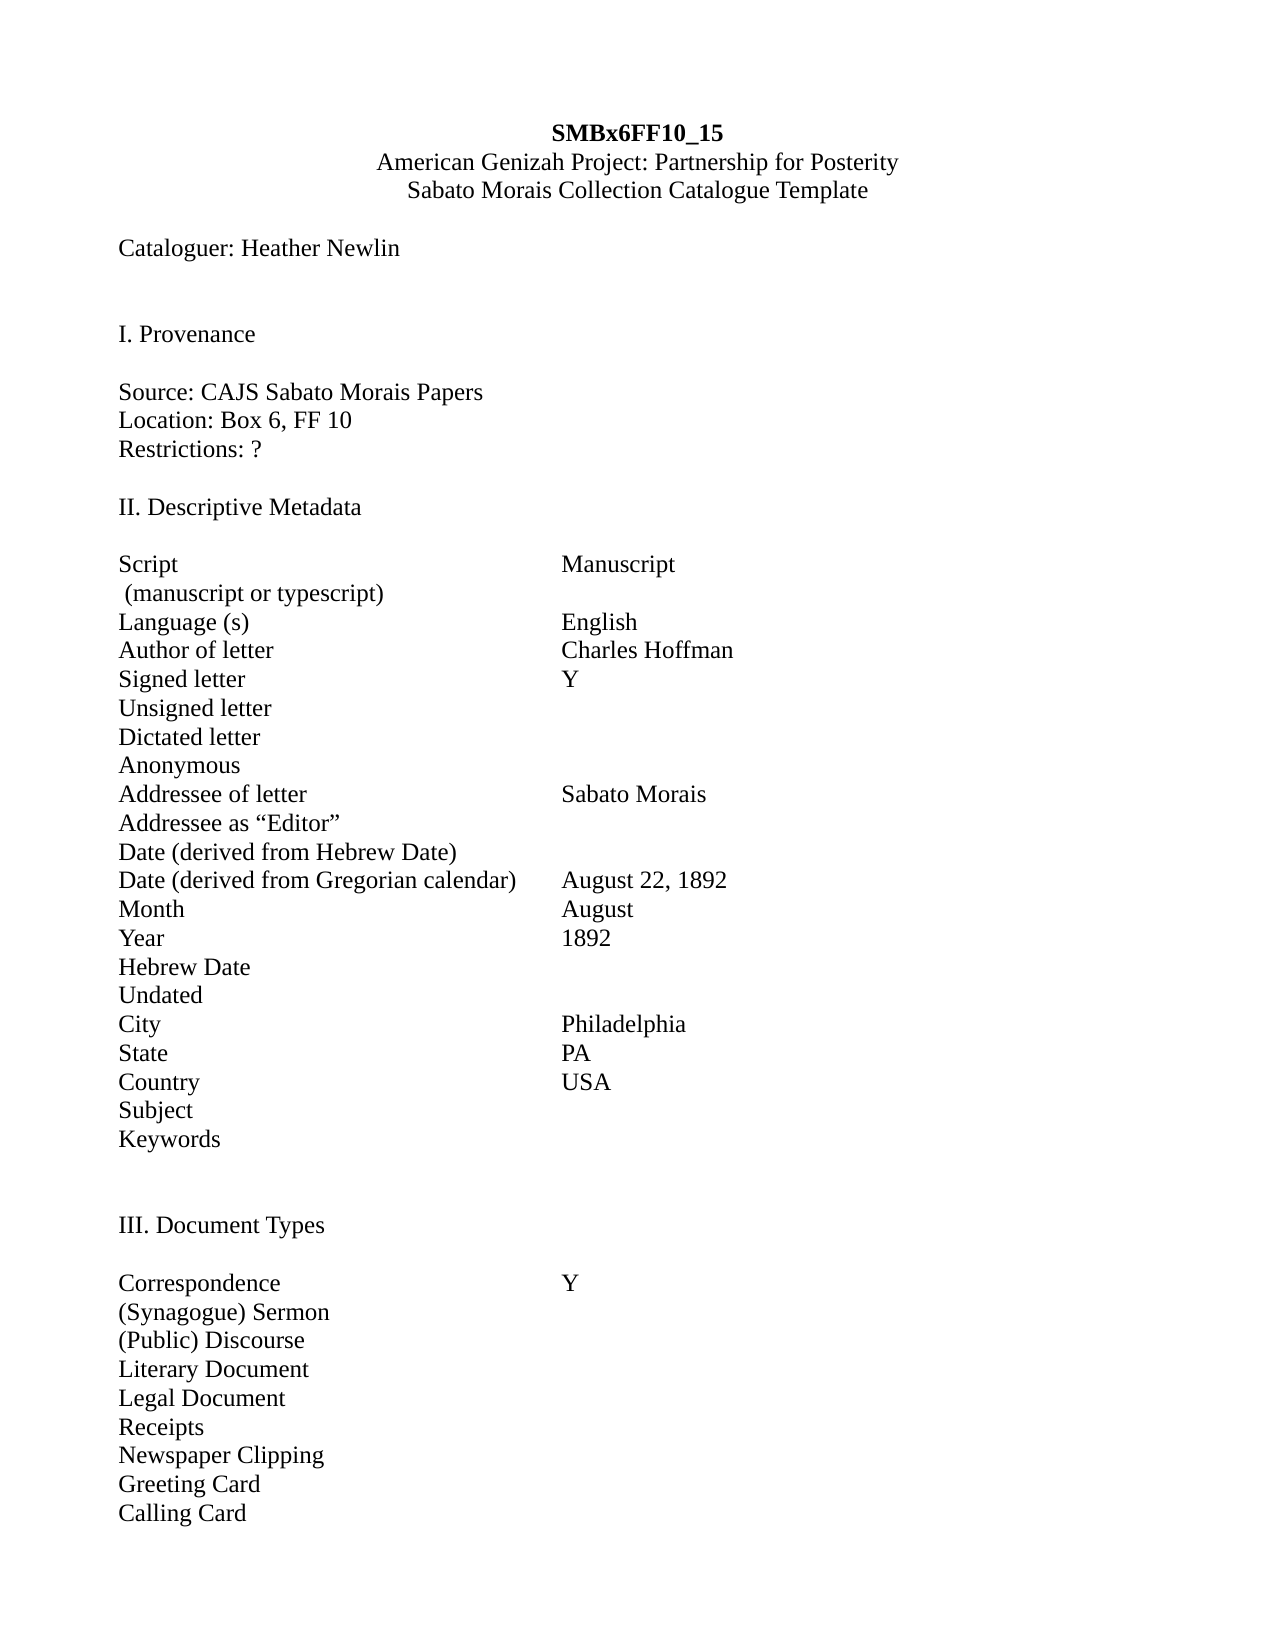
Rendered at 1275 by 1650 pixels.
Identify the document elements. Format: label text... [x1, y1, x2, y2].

text Signed letter Y [118, 664, 1157, 693]
text Addressee of letter Sabato Morais [118, 779, 1157, 808]
text Date (derived from Gregorian calendar) August 22, 1892 [118, 866, 1157, 894]
text Date (derived from Hebrew Date) [118, 837, 1157, 866]
text State PA [118, 1038, 1157, 1067]
text Addressee as “Editor” [118, 808, 1157, 837]
text Subject [118, 1096, 1157, 1124]
text (Public) Discourse [118, 1326, 1157, 1354]
text City Philadelphia [118, 1009, 1157, 1038]
text Sabato Morais Collection Catalogue Template [118, 176, 1157, 204]
text Location: Box 6, FF 10 [118, 406, 1157, 434]
text Unsigned letter [118, 693, 1157, 722]
text Receipts [118, 1412, 1157, 1441]
text Dictated letter [118, 722, 1157, 751]
text Greeting Card [118, 1469, 1157, 1498]
text III. Document Types [118, 1211, 1157, 1239]
text Month August [118, 894, 1157, 923]
text Year 1892 [118, 923, 1157, 952]
text Country USA [118, 1067, 1157, 1096]
text Keywords [118, 1124, 1157, 1153]
text Author of letter Charles Hoffman [118, 636, 1157, 664]
text Anonymous [118, 751, 1157, 779]
text II. Descriptive Metadata [118, 492, 1157, 521]
text Literary Document [118, 1354, 1157, 1383]
text Undated [118, 981, 1157, 1009]
text Language (s) English [118, 607, 1157, 636]
text Correspondence Y [118, 1268, 1157, 1297]
text (manuscript or typescript) [118, 578, 1157, 607]
text Source: CAJS Sabato Morais Papers [118, 377, 1157, 406]
text Newspaper Clipping [118, 1441, 1157, 1469]
text Script Manuscript [118, 549, 1157, 578]
text (Synagogue) Sermon [118, 1297, 1157, 1326]
text SMBx6FF10_15 [118, 118, 1157, 147]
text I. Provenance [118, 319, 1157, 348]
text Cataloguer: Heather Newlin [118, 233, 1157, 262]
text Restrictions: ? [118, 434, 1157, 463]
text Calling Card [118, 1498, 1157, 1527]
text Legal Document [118, 1383, 1157, 1412]
text American Genizah Project: Partnership for Posterity [118, 147, 1157, 176]
text Hebrew Date [118, 952, 1157, 981]
